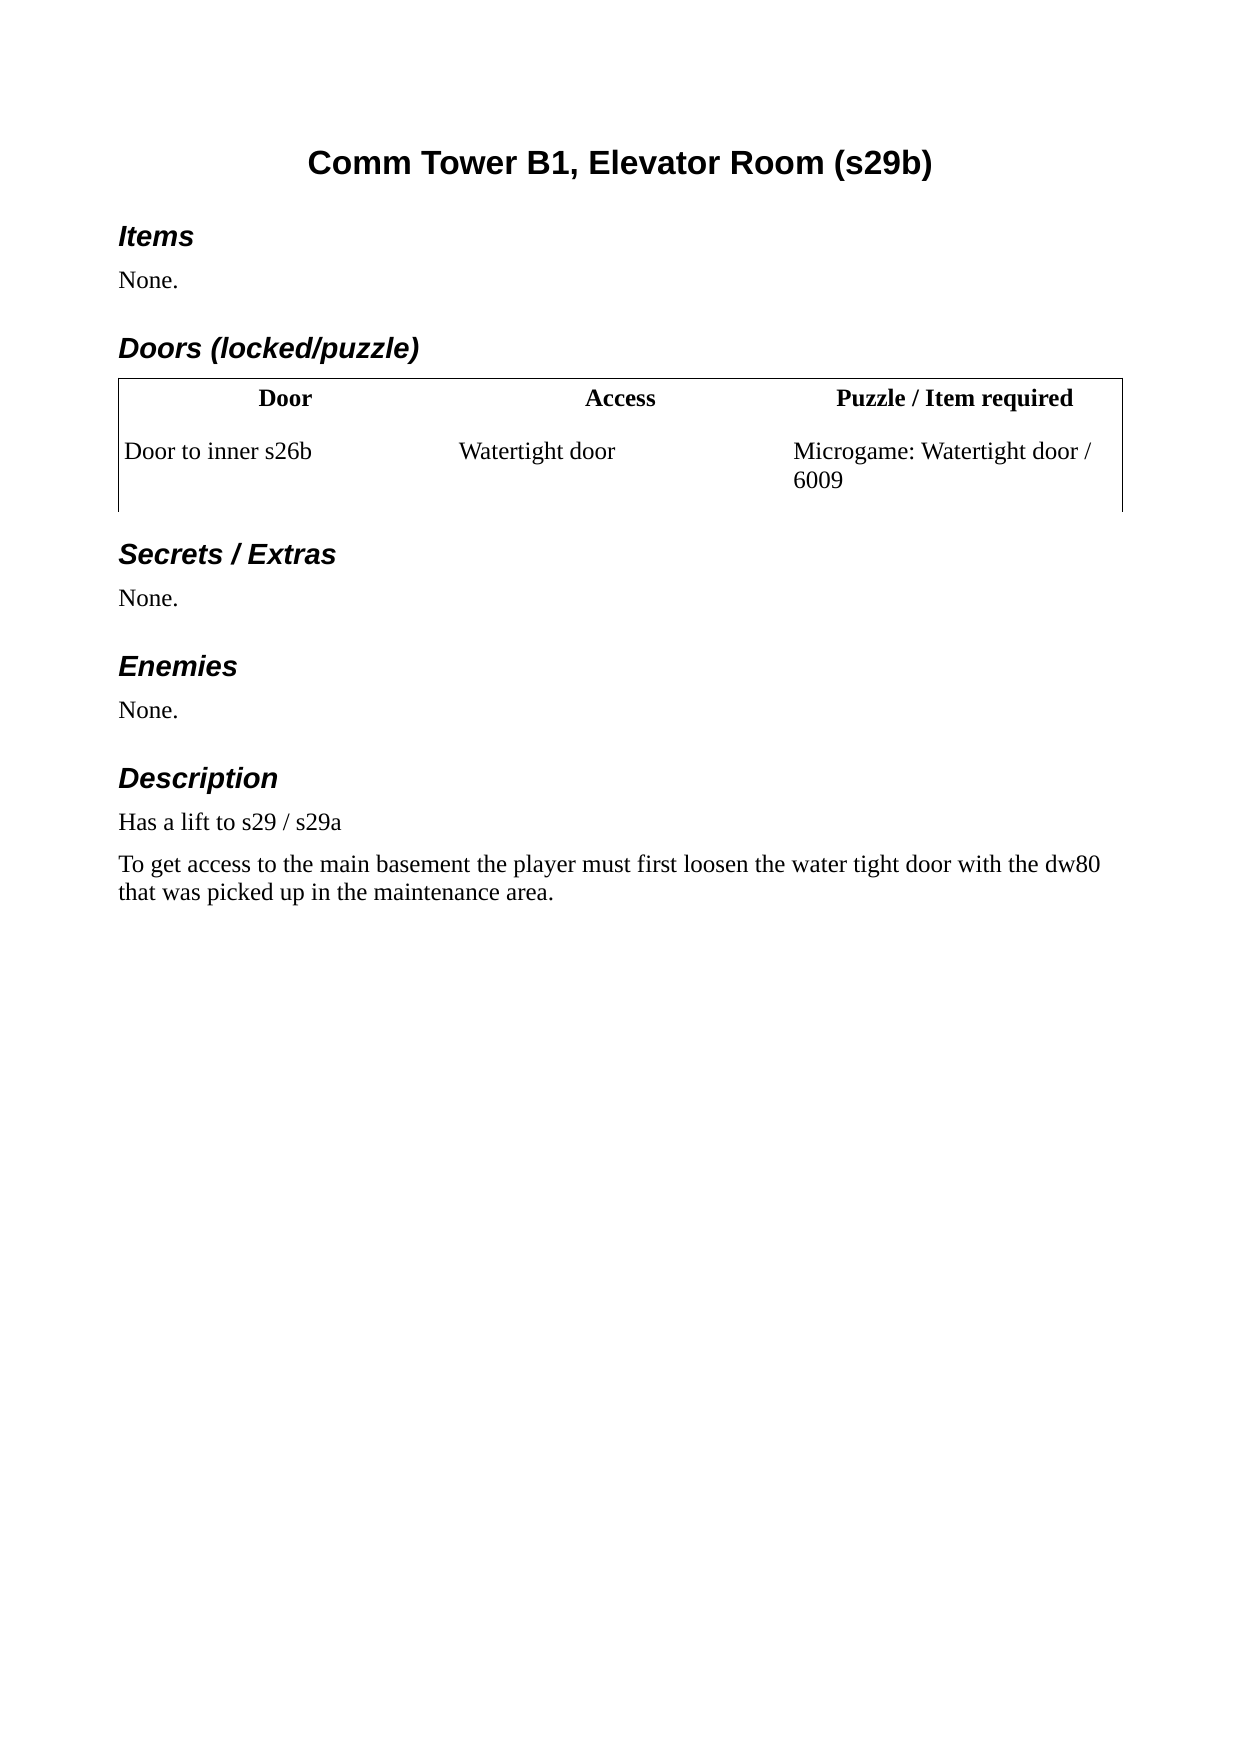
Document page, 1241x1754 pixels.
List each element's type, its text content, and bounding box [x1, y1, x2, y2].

text Has a lift to s29 / s29a [118, 807, 1122, 836]
subtitle Comm Tower B1, Elevator Room (s29b) [118, 143, 1122, 182]
text None. [118, 265, 1122, 294]
table_cell Door to inner s26b [119, 430, 453, 512]
table_cell Watertight door [453, 430, 787, 512]
table_header Access [453, 379, 787, 430]
subtitle Items [118, 219, 1122, 253]
text None. [118, 583, 1122, 612]
text To get access to the main basement the player must first loosen the water tight door with the dw80 that was picked up in the maintenance area. [118, 849, 1122, 906]
table_cell Microgame: Watertight door / 6009 [788, 430, 1122, 512]
text None. [118, 695, 1122, 724]
table_header Door [119, 379, 453, 430]
table_header Puzzle / Item required [788, 379, 1122, 430]
subtitle Doors (locked/puzzle) [118, 332, 1122, 365]
subtitle Secrets / Extras [118, 537, 1122, 570]
subtitle Enemies [118, 649, 1122, 683]
subtitle Description [118, 761, 1122, 795]
